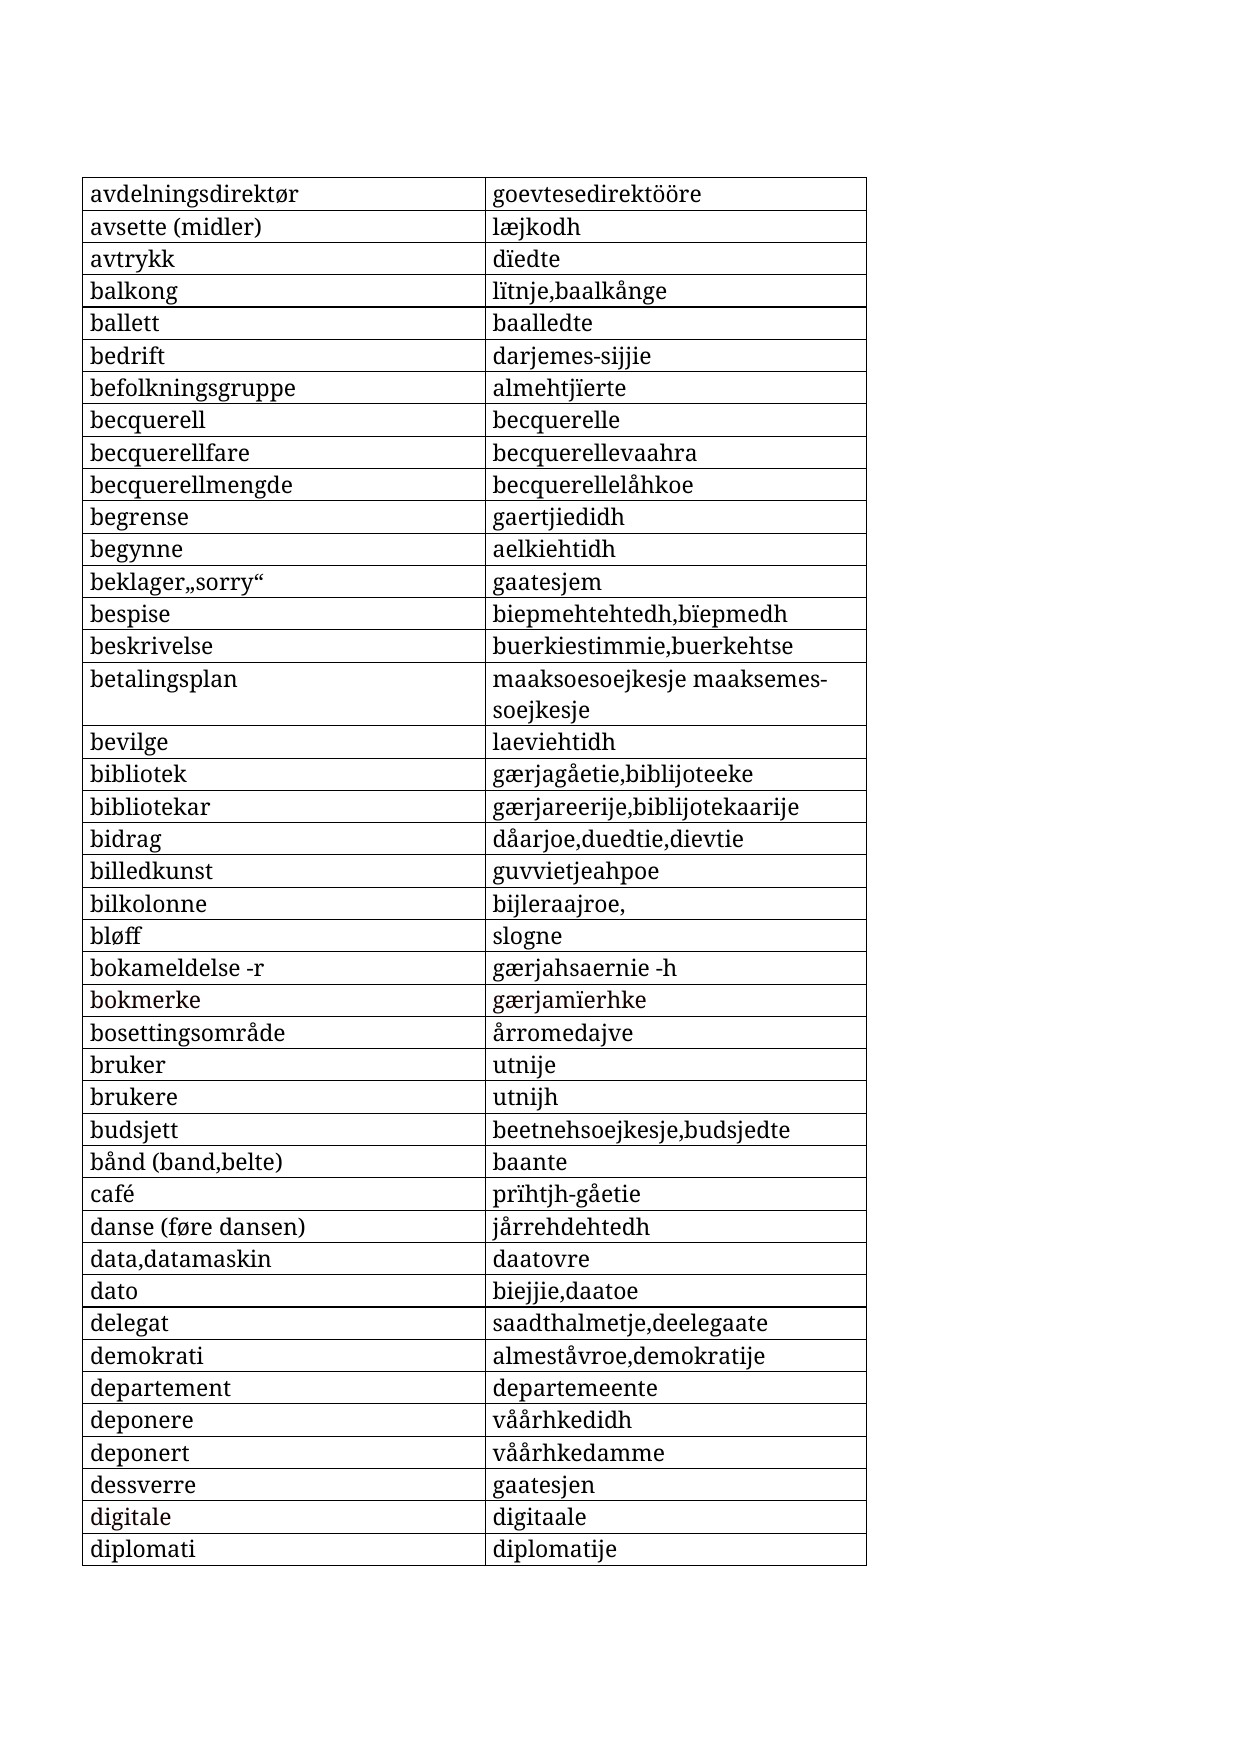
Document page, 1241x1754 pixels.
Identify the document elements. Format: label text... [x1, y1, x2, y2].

table_cell dessverre [83, 1469, 485, 1500]
table_cell departemeente [486, 1372, 866, 1403]
table_cell prïhtjh-gåetie [486, 1178, 866, 1209]
table_cell årromedajve [486, 1017, 866, 1048]
table_cell utnije [486, 1049, 866, 1080]
table_cell darjemes-sijjie [486, 340, 866, 371]
table_cell bibliotekar [83, 791, 485, 822]
table_cell baante [486, 1146, 866, 1177]
table_cell almehtjïerte [486, 372, 866, 403]
table_cell beskrivelse [83, 630, 485, 662]
table_cell goevtesedirektööre [486, 178, 866, 209]
table_cell brukere [83, 1081, 485, 1113]
table_cell bibliotek [83, 759, 485, 790]
table_cell gærjamïerhke [486, 985, 866, 1016]
table_cell dïedte [486, 243, 866, 274]
table_cell gaatesjem [486, 566, 866, 597]
table_cell bruker [83, 1049, 485, 1080]
table_cell diplomatije [486, 1534, 866, 1565]
table_cell café [83, 1178, 485, 1209]
table_cell becquerellelåhkoe [486, 469, 866, 500]
table_cell betalingsplan [83, 663, 485, 725]
table_cell beetnehsoejkesje,budsjedte [486, 1114, 866, 1145]
table_cell lïtnje,baalkånge [486, 275, 866, 306]
table_cell demokrati [83, 1340, 485, 1371]
table_cell beklager„sorry“ [83, 566, 485, 597]
table_cell befolkningsgruppe [83, 372, 485, 403]
table_cell digitale [83, 1501, 485, 1532]
table_cell bidrag [83, 823, 485, 854]
table_cell buerkiestimmie,buerkehtse [486, 630, 866, 662]
table_cell data,datamaskin [83, 1243, 485, 1274]
table_cell baalledte [486, 308, 866, 339]
table_cell deponert [83, 1437, 485, 1468]
table_cell bokmerke [83, 985, 485, 1016]
table_cell begynne [83, 534, 485, 565]
table_cell bijleraajroe, [486, 888, 866, 919]
table_cell bevilge [83, 726, 485, 757]
table_cell balkong [83, 275, 485, 306]
table_cell becquerellfare [83, 437, 485, 468]
table_cell avsette (midler) [83, 211, 485, 242]
table_cell laeviehtidh [486, 726, 866, 757]
table_cell digitaale [486, 1501, 866, 1532]
table_cell bespise [83, 598, 485, 629]
table_cell utnijh [486, 1081, 866, 1113]
table_cell budsjett [83, 1114, 485, 1145]
table_cell avdelningsdirektør [83, 178, 485, 209]
table_cell ballett [83, 308, 485, 339]
table_cell bosettingsområde [83, 1017, 485, 1048]
table_cell våårhkedamme [486, 1437, 866, 1468]
table_cell gærjareerije,biblijotekaarije [486, 791, 866, 822]
table_cell daatovre [486, 1243, 866, 1274]
table_cell bilkolonne [83, 888, 485, 919]
table_cell dato [83, 1275, 485, 1306]
table_cell læjkodh [486, 211, 866, 242]
table_cell gærjahsaernie -h [486, 952, 866, 983]
table_cell begrense [83, 501, 485, 532]
table_cell guvvietjeahpoe [486, 855, 866, 887]
table_cell almeståvroe,demokratije [486, 1340, 866, 1371]
table_cell maaksoesoejkesje maaksemes-soejkesje [486, 663, 866, 725]
table_cell saadthalmetje,deelegaate [486, 1308, 866, 1339]
table_cell diplomati [83, 1534, 485, 1565]
table_cell biejjie,daatoe [486, 1275, 866, 1306]
table_cell becquerellevaahra [486, 437, 866, 468]
table_cell gærjagåetie,biblijoteeke [486, 759, 866, 790]
table_cell deponere [83, 1404, 485, 1436]
table_cell jårrehdehtedh [486, 1211, 866, 1242]
table_cell departement [83, 1372, 485, 1403]
table_cell biepmehtehtedh,bïepmedh [486, 598, 866, 629]
table_cell becquerellmengde [83, 469, 485, 500]
table_cell bokameldelse -r [83, 952, 485, 983]
table_cell dåarjoe,duedtie,dievtie [486, 823, 866, 854]
table_cell bløff [83, 920, 485, 951]
table_cell gaatesjen [486, 1469, 866, 1500]
table_cell bedrift [83, 340, 485, 371]
table_cell våårhkedidh [486, 1404, 866, 1436]
table_cell aelkiehtidh [486, 534, 866, 565]
table_cell bånd (band,belte) [83, 1146, 485, 1177]
table_cell becquerelle [486, 404, 866, 436]
table_cell gaertjiedidh [486, 501, 866, 532]
table_cell avtrykk [83, 243, 485, 274]
table_cell danse (føre dansen) [83, 1211, 485, 1242]
table_cell delegat [83, 1308, 485, 1339]
table_cell slogne [486, 920, 866, 951]
table_cell billedkunst [83, 855, 485, 887]
table_cell becquerell [83, 404, 485, 436]
